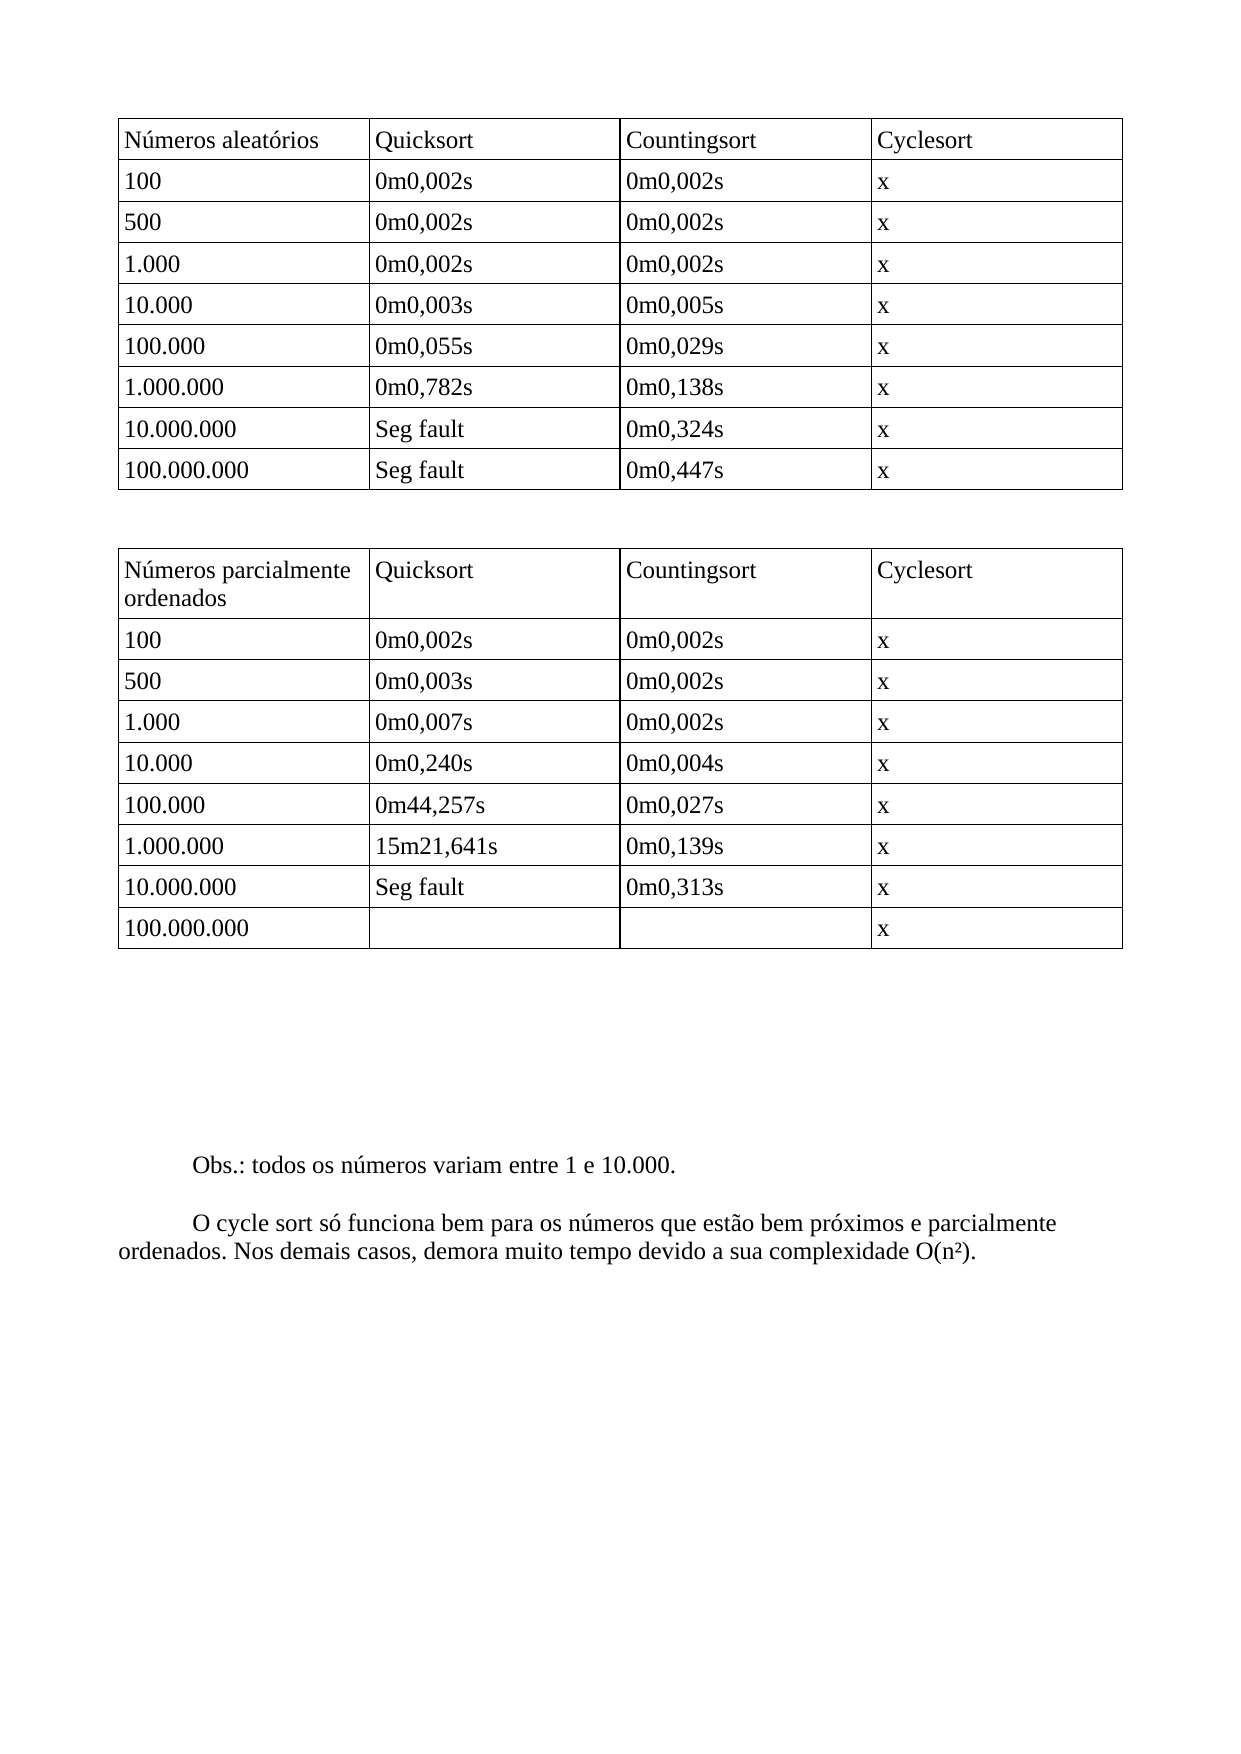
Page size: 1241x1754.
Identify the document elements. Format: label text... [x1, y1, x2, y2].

table_cell 0m0,027s [621, 784, 871, 824]
table_cell 10.000 [119, 284, 369, 324]
table_cell 1.000 [119, 701, 369, 742]
table_cell x [872, 243, 1122, 283]
text O cycle sort só funciona bem para os números que estão bem próximos e parcialmente ordenados. Nos demais casos, demora muito tempo devido a sua complexidade O(n²). [118, 1208, 1122, 1265]
table_cell 1.000.000 [119, 367, 369, 407]
table_cell x [872, 825, 1122, 865]
table_cell 0m44,257s [370, 784, 619, 824]
table_cell x [872, 784, 1122, 824]
table_cell Seg fault [370, 866, 619, 907]
table_cell 0m0,002s [621, 660, 871, 700]
table_header Quicksort [370, 119, 619, 159]
table_cell 0m0,002s [370, 160, 619, 201]
table_header Quicksort [370, 549, 619, 618]
table_cell 0m0,029s [621, 325, 871, 366]
table_cell x [872, 160, 1122, 201]
table_cell 500 [119, 202, 369, 242]
table_cell x [872, 408, 1122, 448]
table_cell 500 [119, 660, 369, 700]
table_cell 10.000.000 [119, 408, 369, 448]
table_cell 0m0,055s [370, 325, 619, 366]
table_cell Seg fault [370, 449, 619, 489]
table_cell 0m0,002s [621, 701, 871, 742]
table_cell x [872, 866, 1122, 907]
table_cell 0m0,002s [621, 160, 871, 201]
table_cell x [872, 449, 1122, 489]
table_cell x [872, 743, 1122, 783]
table_cell 100 [119, 619, 369, 659]
table_cell x [872, 908, 1122, 948]
table_cell 1.000 [119, 243, 369, 283]
table_cell x [872, 325, 1122, 366]
table_cell 0m0,003s [370, 660, 619, 700]
table_header Countingsort [621, 119, 871, 159]
table_header Cyclesort [872, 119, 1122, 159]
text Obs.: todos os números variam entre 1 e 10.000. [118, 1150, 1122, 1179]
table_cell 0m0,313s [621, 866, 871, 907]
table_cell 100.000.000 [119, 449, 369, 489]
table_header Números parcialmente ordenados [119, 549, 369, 618]
table_header Números aleatórios [119, 119, 369, 159]
table_cell 0m0,004s [621, 743, 871, 783]
table_cell 100.000 [119, 784, 369, 824]
table_cell 15m21,641s [370, 825, 619, 865]
table_cell Seg fault [370, 408, 619, 448]
table_cell 0m0,002s [370, 243, 619, 283]
table_cell x [872, 202, 1122, 242]
table_cell 0m0,003s [370, 284, 619, 324]
table_cell [370, 908, 619, 948]
table_cell 0m0,002s [621, 243, 871, 283]
table_cell 0m0,447s [621, 449, 871, 489]
table_cell 100.000 [119, 325, 369, 366]
table_cell 0m0,324s [621, 408, 871, 448]
table_cell 0m0,002s [621, 619, 871, 659]
table_cell 0m0,007s [370, 701, 619, 742]
table_cell 0m0,138s [621, 367, 871, 407]
table_cell x [872, 367, 1122, 407]
table_cell x [872, 619, 1122, 659]
table_cell 0m0,002s [370, 202, 619, 242]
table_cell 10.000.000 [119, 866, 369, 907]
table_cell 0m0,139s [621, 825, 871, 865]
table_cell 100.000.000 [119, 908, 369, 948]
table_cell 0m0,002s [621, 202, 871, 242]
table_cell 0m0,240s [370, 743, 619, 783]
table_header Countingsort [621, 549, 871, 618]
table_cell 0m0,005s [621, 284, 871, 324]
table_cell 0m0,002s [370, 619, 619, 659]
table_cell 1.000.000 [119, 825, 369, 865]
table_cell [621, 908, 871, 948]
table_cell x [872, 284, 1122, 324]
table_cell x [872, 660, 1122, 700]
table_cell 10.000 [119, 743, 369, 783]
table_cell 0m0,782s [370, 367, 619, 407]
table_cell 100 [119, 160, 369, 201]
table_header Cyclesort [872, 549, 1122, 618]
table_cell x [872, 701, 1122, 742]
